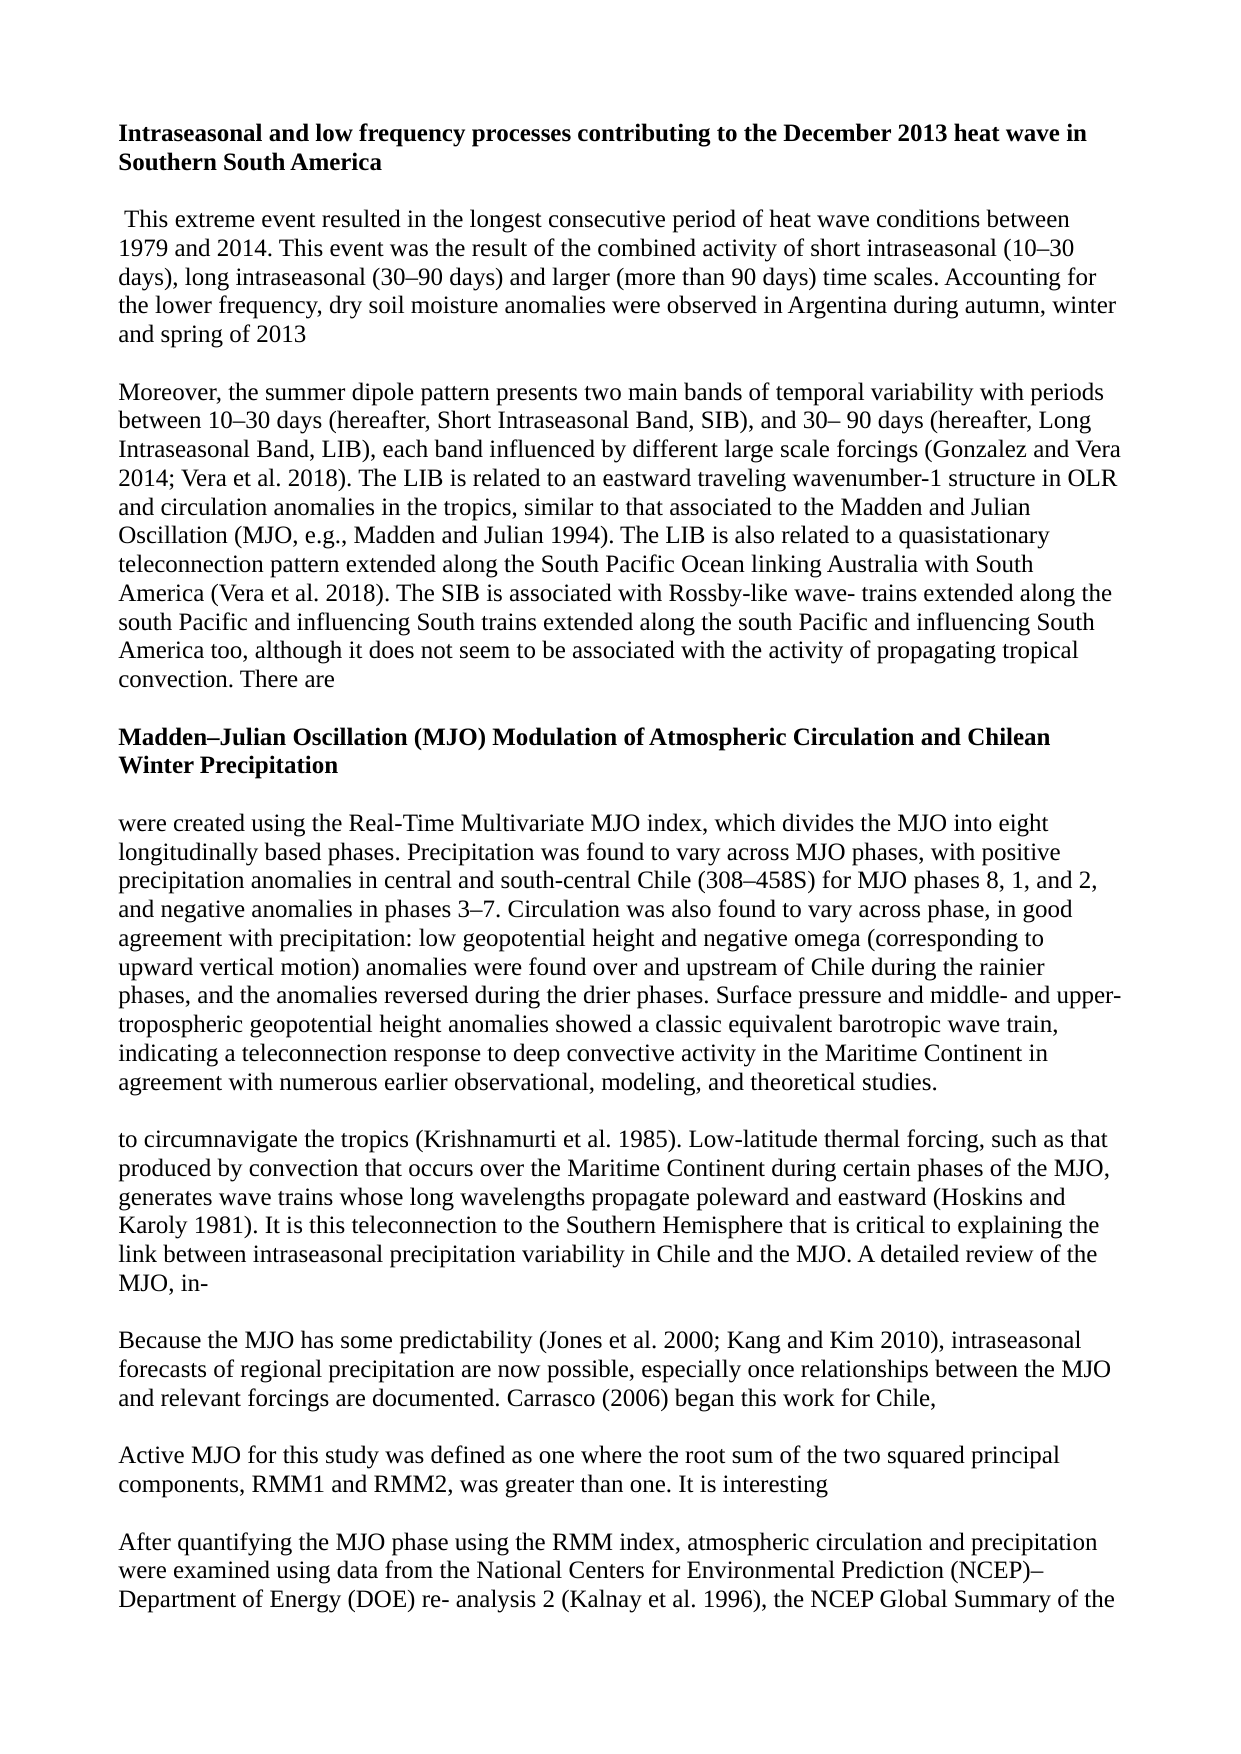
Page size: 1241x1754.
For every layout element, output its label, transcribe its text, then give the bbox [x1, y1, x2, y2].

text After quantifying the MJO phase using the RMM index, atmospheric circulation and precipitation were examined using data from the National Centers for Environmental Prediction (NCEP)–Department of Energy (DOE) re- analysis 2 (Kalnay et al. 1996), the NCEP Global Summary of the [118, 1527, 1122, 1613]
text Because the MJO has some predictability (Jones et al. 2000; Kang and Kim 2010), intraseasonal forecasts of regional precipitation are now possible, especially once relationships between the MJO and relevant forcings are documented. Carrasco (2006) began this work for Chile, [118, 1326, 1122, 1412]
text Moreover, the summer dipole pattern presents two main bands of temporal variability with periods between 10–30 days (hereafter, Short Intraseasonal Band, SIB), and 30– 90 days (hereafter, Long Intraseasonal Band, LIB), each band influenced by different large scale forcings (Gonzalez and Vera 2014; Vera et al. 2018). The LIB is related to an eastward traveling wavenumber-1 structure in OLR and circulation anomalies in the tropics, similar to that associated to the Madden and Julian Oscillation (MJO, e.g., Madden and Julian 1994). The LIB is also related to a quasistationary teleconnection pattern extended along the South Pacific Ocean linking Australia with South America (Vera et al. 2018). The SIB is associated with Rossby-like wave- trains extended along the south Pacific and influencing South trains extended along the south Pacific and influencing South America too, although it does not seem to be associated with the activity of propagating tropical convection. There are [118, 377, 1122, 693]
text to circumnavigate the tropics (Krishnamurti et al. 1985). Low-latitude thermal forcing, such as that produced by convection that occurs over the Maritime Continent during certain phases of the MJO, generates wave trains whose long wavelengths propagate poleward and eastward (Hoskins and Karoly 1981). It is this teleconnection to the Southern Hemisphere that is critical to explaining the link between intraseasonal precipitation variability in Chile and the MJO. A detailed review of the MJO, in- [118, 1124, 1122, 1297]
text Madden–Julian Oscillation (MJO) Modulation of Atmospheric Circulation and Chilean Winter Precipitation [118, 722, 1122, 779]
text Active MJO for this study was defined as one where the root sum of the two squared principal components, RMM1 and RMM2, was greater than one. It is interesting [118, 1441, 1122, 1498]
text Intraseasonal and low frequency processes contributing to the December 2013 heat wave in Southern South America [118, 118, 1122, 176]
text were created using the Real-Time Multivariate MJO index, which divides the MJO into eight longitudinally based phases. Precipitation was found to vary across MJO phases, with positive precipitation anomalies in central and south-central Chile (308–458S) for MJO phases 8, 1, and 2, and negative anomalies in phases 3–7. Circulation was also found to vary across phase, in good agreement with precipitation: low geopotential height and negative omega (corresponding to upward vertical motion) anomalies were found over and upstream of Chile during the rainier phases, and the anomalies reversed during the drier phases. Surface pressure and middle- and upper-tropospheric geopotential height anomalies showed a classic equivalent barotropic wave train, indicating a teleconnection response to deep convective activity in the Maritime Continent in agreement with numerous earlier observational, modeling, and theoretical studies. [118, 808, 1122, 1096]
text This extreme event resulted in the longest consecutive period of heat wave conditions between 1979 and 2014. This event was the result of the combined activity of short intraseasonal (10–30 days), long intraseasonal (30–90 days) and larger (more than 90 days) time scales. Accounting for the lower frequency, dry soil moisture anomalies were observed in Argentina during autumn, winter and spring of 2013 [118, 204, 1122, 348]
